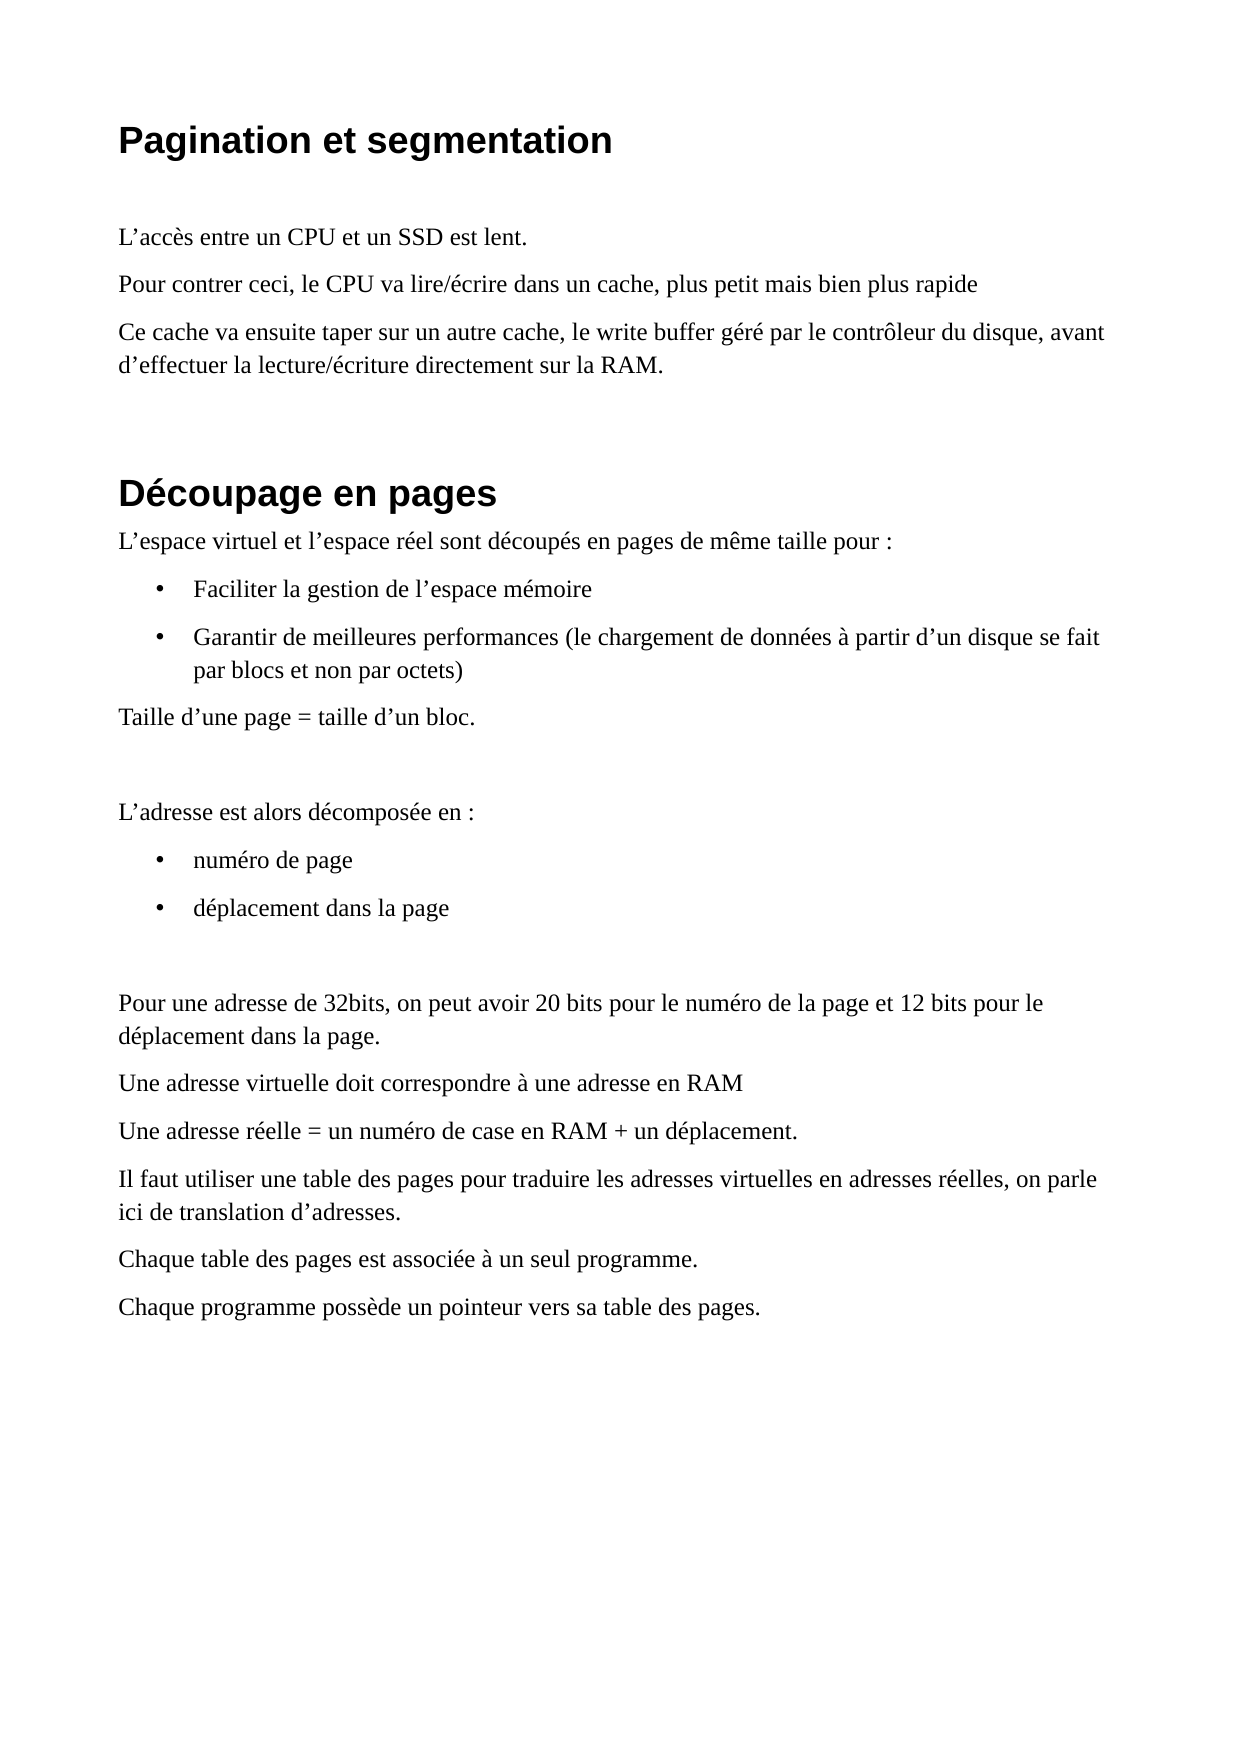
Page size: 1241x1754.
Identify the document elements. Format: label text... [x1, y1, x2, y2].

subtitle Pagination et segmentation [118, 118, 1122, 162]
text Chaque table des pages est associée à un seul programme. [118, 1244, 1122, 1273]
list Faciliter la gestion de l’espace mémoire [156, 574, 1122, 603]
text Une adresse virtuelle doit correspondre à une adresse en RAM [118, 1068, 1122, 1097]
text Ce cache va ensuite taper sur un autre cache, le write buffer géré par le contrôleur du disque, avant d’effectuer la lecture/écriture directement sur la RAM. [118, 317, 1122, 379]
text L’adresse est alors décomposée en : [118, 797, 1122, 826]
list déplacement dans la page [156, 893, 1122, 921]
text Taille d’une page = taille d’un bloc. [118, 702, 1122, 731]
text Pour contrer ceci, le CPU va lire/écrire dans un cache, plus petit mais bien plus rapide [118, 269, 1122, 298]
subtitle Découpage en pages [118, 470, 1122, 514]
text L’espace virtuel et l’espace réel sont découpés en pages de même taille pour : [118, 526, 1122, 555]
text Il faut utiliser une table des pages pour traduire les adresses virtuelles en adresses réelles, on parle ici de translation d’adresses. [118, 1164, 1122, 1226]
text Une adresse réelle = un numéro de case en RAM + un déplacement. [118, 1116, 1122, 1145]
list Garantir de meilleures performances (le chargement de données à partir d’un disque se fait par blocs et non par octets) [156, 622, 1122, 683]
text Pour une adresse de 32bits, on peut avoir 20 bits pour le numéro de la page et 12 bits pour le déplacement dans la page. [118, 988, 1122, 1050]
text Chaque programme possède un pointeur vers sa table des pages. [118, 1292, 1122, 1321]
list numéro de page [156, 845, 1122, 874]
text L’accès entre un CPU et un SSD est lent. [118, 222, 1122, 251]
